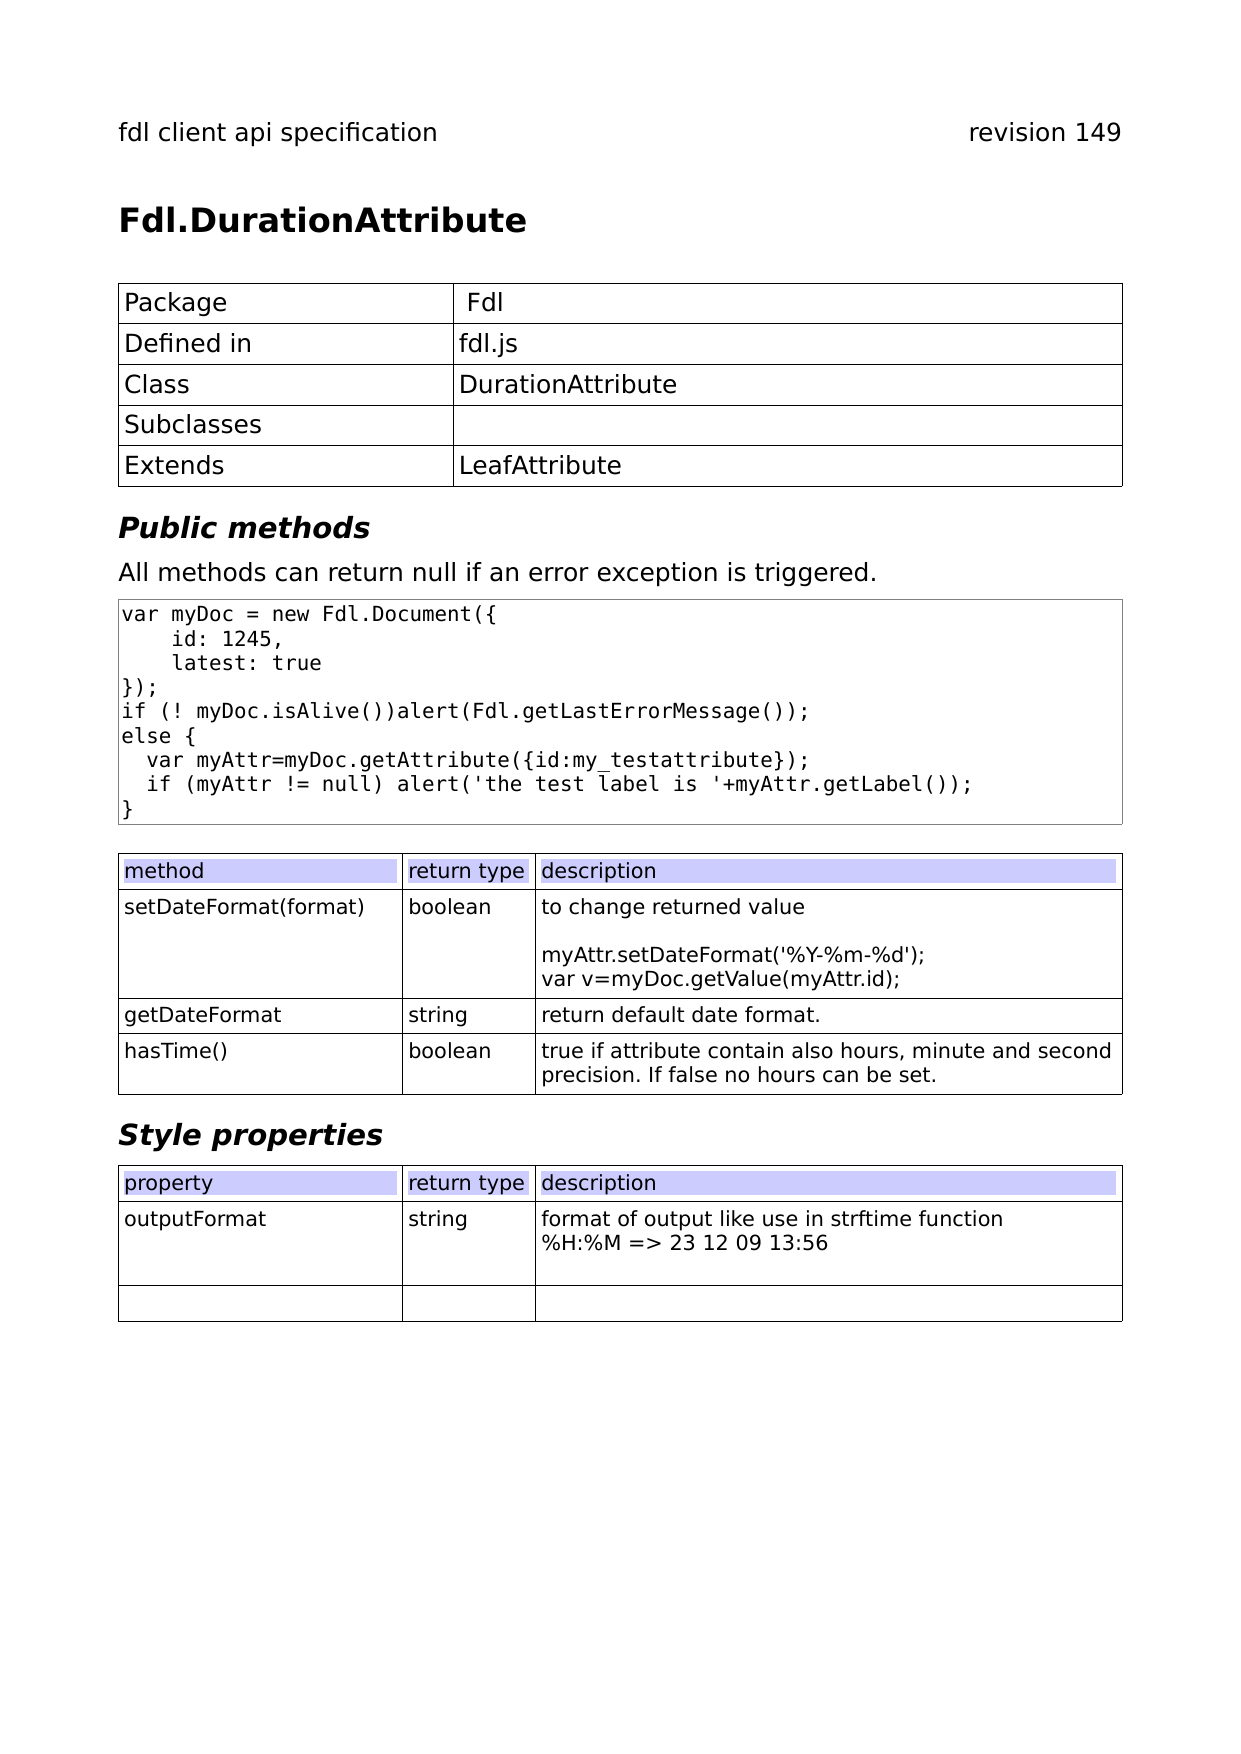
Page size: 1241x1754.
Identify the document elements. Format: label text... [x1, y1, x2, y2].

text All methods can return null if an error exception is triggered. [118, 558, 1122, 587]
table_cell string [403, 1202, 535, 1285]
table_header return type [403, 1166, 535, 1201]
table_cell format of output like use in strftime function %H:%M => 23 12 09 13:56 [536, 1202, 1122, 1285]
table_cell Defined in [119, 324, 453, 364]
table_cell return default date format. [536, 999, 1122, 1033]
table_cell Subclasses [119, 406, 453, 445]
table_cell boolean [403, 1034, 535, 1093]
text if (myAttr != null) alert('the test label is '+myAttr.getLabel()); [119, 769, 1122, 793]
table_header Fdl [454, 284, 1122, 323]
table_cell [536, 1286, 1122, 1321]
subtitle Public methods [118, 511, 1122, 545]
text var myDoc = new Fdl.Document({ [119, 600, 1122, 624]
table_cell [119, 1286, 402, 1321]
table_cell string [403, 999, 535, 1033]
table_cell outputFormat [119, 1202, 402, 1285]
table_cell hasTime() [119, 1034, 402, 1093]
text id: 1245, [119, 624, 1122, 648]
subtitle Style properties [118, 1118, 1122, 1152]
subtitle Fdl.DurationAttribute [118, 202, 1122, 241]
table_header Package [119, 284, 453, 323]
text } [119, 793, 1122, 824]
table_cell to change returned value myAttr.setDateFormat('%Y-%m-%d'); var v=myDoc.getValue(myAttr.id); [536, 890, 1122, 997]
table_cell DurationAttribute [454, 365, 1122, 405]
table_cell getDateFormat [119, 999, 402, 1033]
table_header property [119, 1166, 402, 1201]
table_header return type [403, 854, 535, 889]
table_cell fdl.js [454, 324, 1122, 364]
text else { [119, 721, 1122, 745]
table_header method [119, 854, 402, 889]
text var myAttr=myDoc.getAttribute({id:my_testattribute}); [119, 745, 1122, 769]
table_cell Class [119, 365, 453, 405]
table_cell Extends [119, 446, 453, 486]
table_cell setDateFormat(format) [119, 890, 402, 997]
text }); [119, 672, 1122, 696]
table_cell true if attribute contain also hours, minute and second precision. If false no hours can be set. [536, 1034, 1122, 1093]
table_cell [403, 1286, 535, 1321]
text latest: true [119, 648, 1122, 672]
table_cell [454, 406, 1122, 445]
table_cell boolean [403, 890, 535, 997]
table_header description [536, 1166, 1122, 1201]
text if (! myDoc.isAlive())alert(Fdl.getLastErrorMessage()); [119, 696, 1122, 721]
table_cell LeafAttribute [454, 446, 1122, 486]
table_header description [536, 854, 1122, 889]
